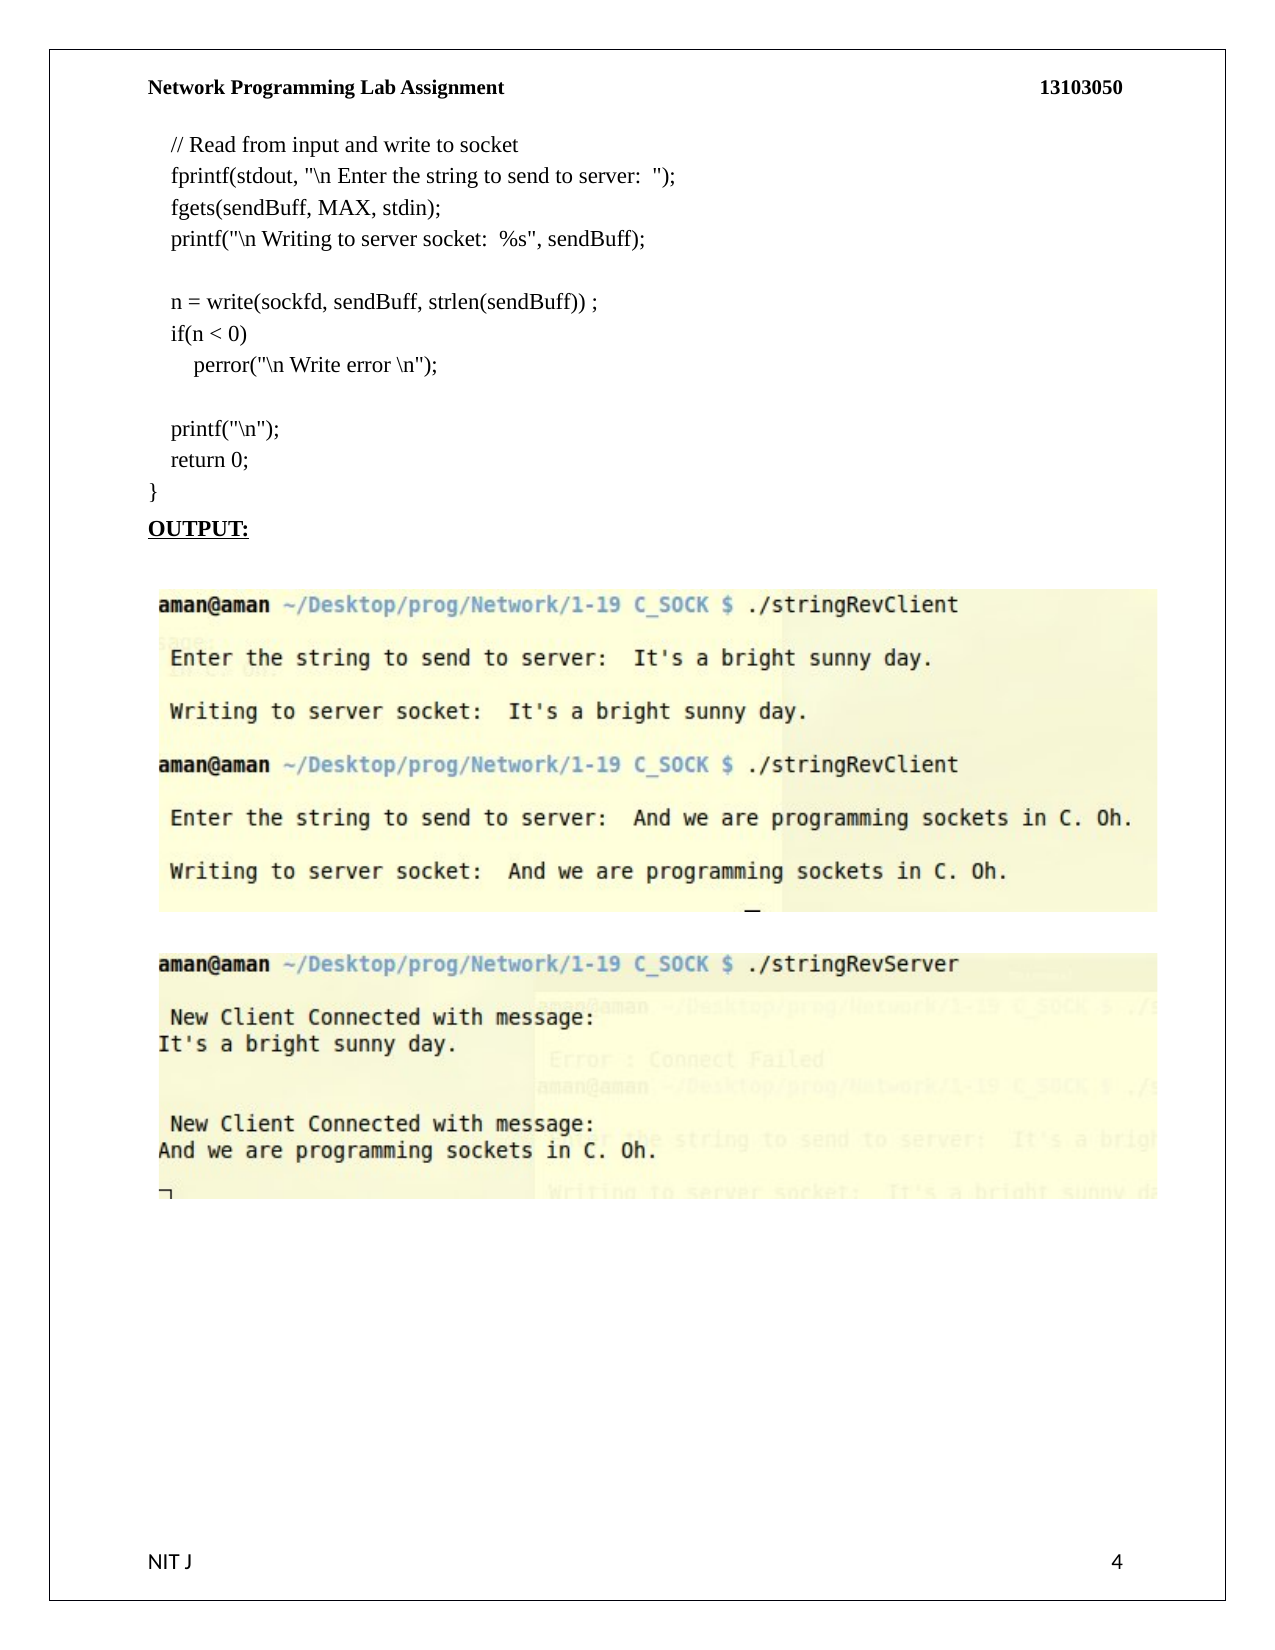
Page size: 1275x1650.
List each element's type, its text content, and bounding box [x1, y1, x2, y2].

picture [158, 953, 1158, 1199]
text } [148, 478, 1169, 504]
text if(n < 0) [148, 320, 1169, 346]
text n = write(sockfd, sendBuff, strlen(sendBuff)) ; [148, 288, 1169, 315]
text printf("\n"); [148, 415, 1169, 441]
text fgets(sendBuff, MAX, stdin); [148, 194, 1169, 220]
text return 0; [148, 446, 1169, 473]
text fprintf(stdout, "\n Enter the string to send to server: "); [148, 162, 1169, 188]
text OUTPUT: [148, 515, 1169, 542]
text printf("\n Writing to server socket: %s", sendBuff); [148, 225, 1169, 252]
text // Read from input and write to socket [148, 131, 1169, 157]
text perror("\n Write error \n"); [148, 352, 1169, 378]
picture [158, 589, 1158, 912]
